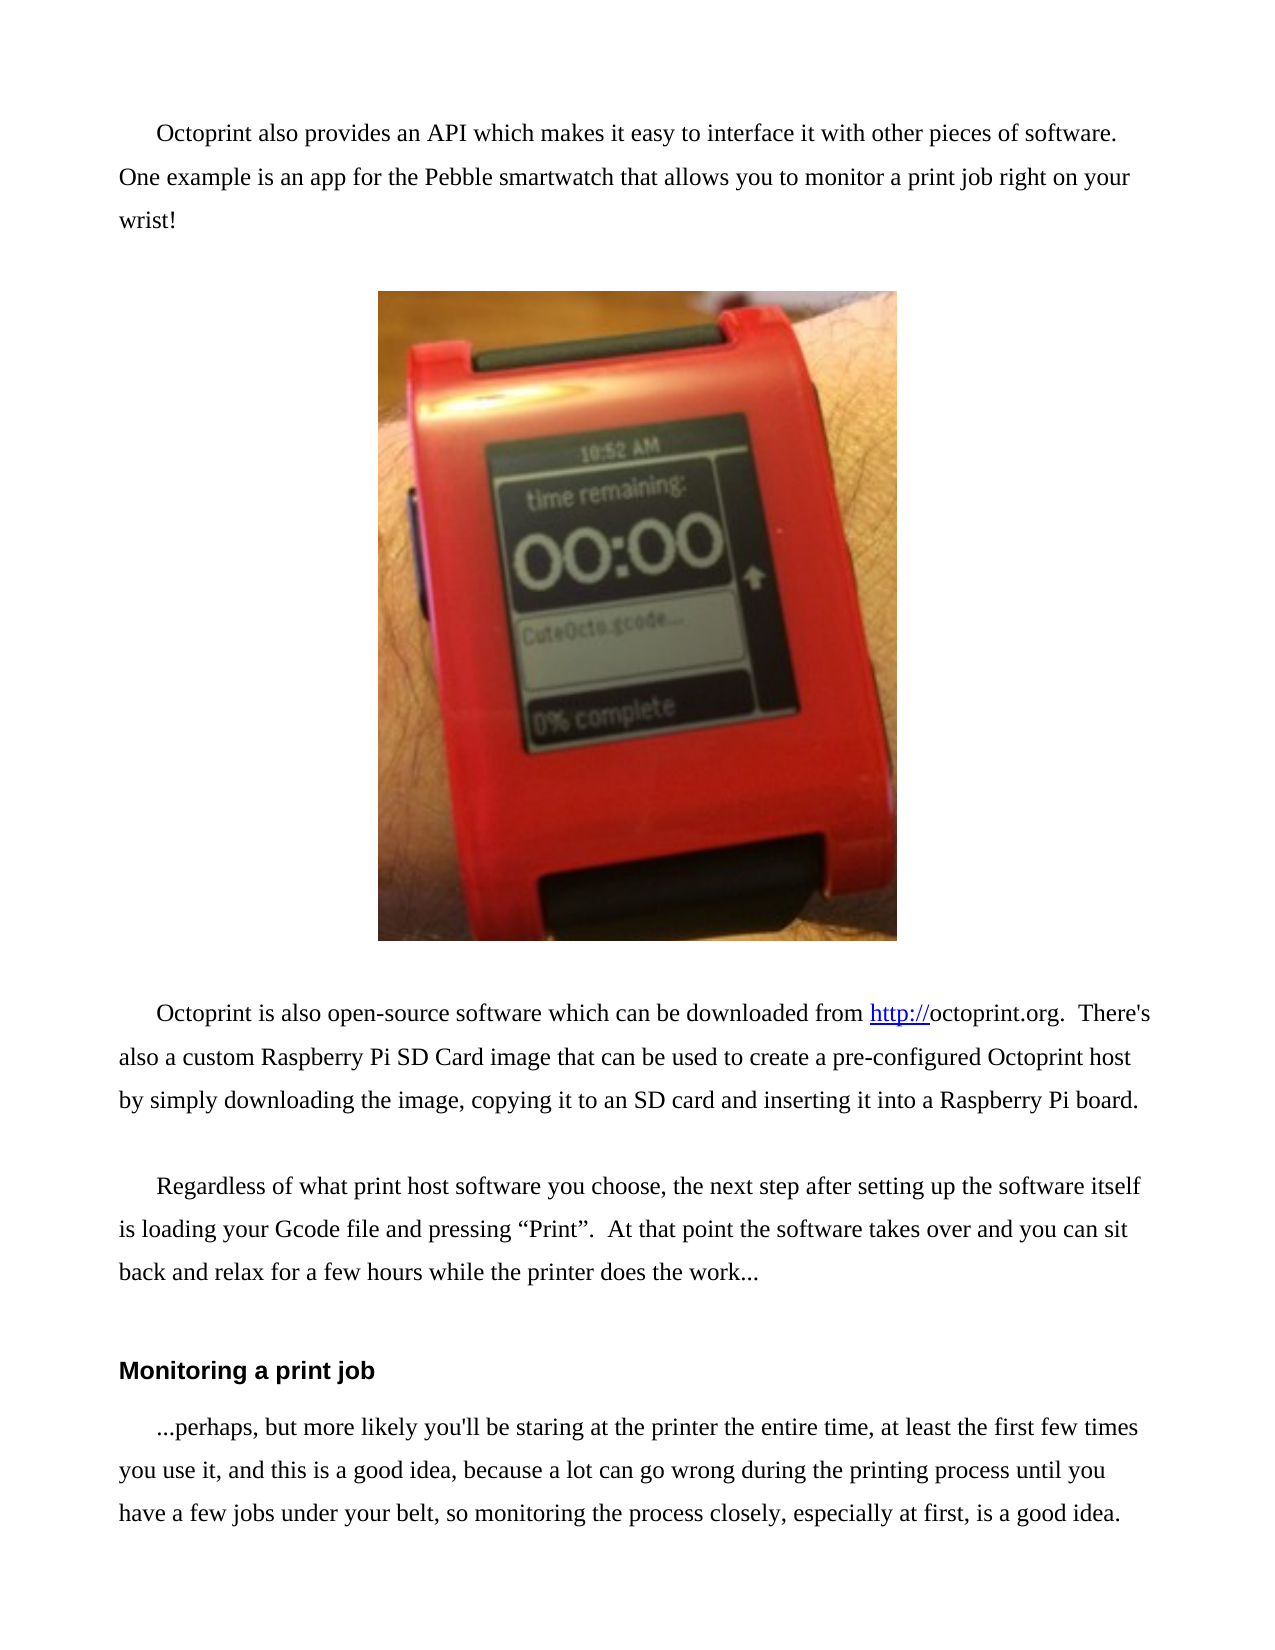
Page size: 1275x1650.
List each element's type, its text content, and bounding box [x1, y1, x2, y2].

picture [378, 291, 897, 941]
text Regardless of what print host software you choose, the next step after setting up the software itself is loading your Gcode file and pressing “Print”. At that point the software takes over and you can sit back and relax for a few hours while the printer does the work... [118, 1171, 1156, 1286]
text ...perhaps, but more likely you'll be staring at the printer the entire time, at least the first few times you use it, and this is a good idea, because a lot can go wrong during the printing process until you have a few jobs under your belt, so monitoring the process closely, especially at first, is a good idea. [118, 1412, 1156, 1527]
text Monitoring a print job [118, 1356, 1156, 1385]
text Octoprint is also open-source software which can be downloaded from http://octoprint.org. There's also a custom Raspberry Pi SD Card image that can be used to create a pre-configured Octoprint host by simply downloading the image, copying it to an SD card and inserting it into a Raspberry Pi board. [118, 998, 1156, 1113]
text Octoprint also provides an API which makes it easy to interface it with other pieces of software. One example is an app for the Pebble smartwatch that allows you to monitor a print job right on your wrist! [118, 118, 1156, 233]
